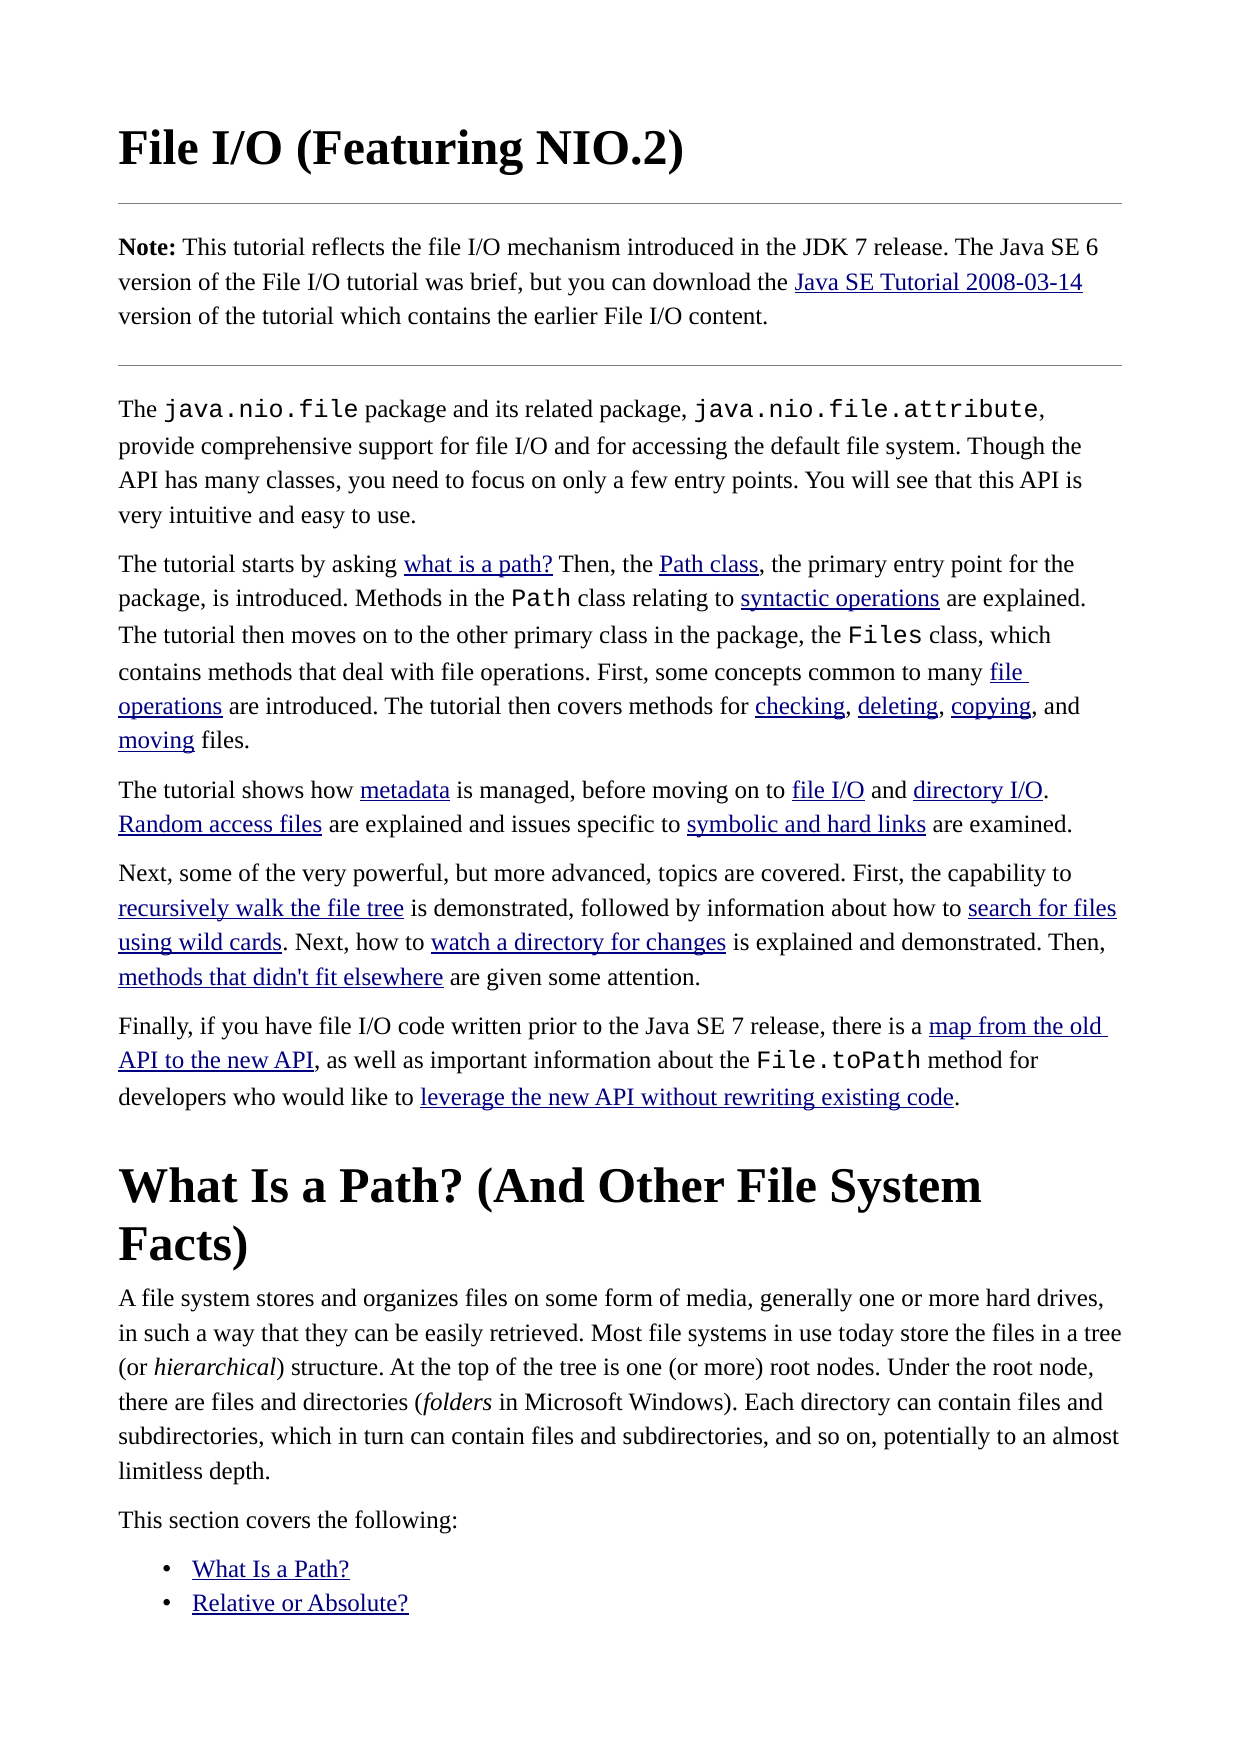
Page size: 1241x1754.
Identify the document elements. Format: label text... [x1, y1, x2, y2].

text This section covers the following: [118, 1505, 1122, 1533]
text The tutorial shows how metadata is managed, before moving on to file I/O and directory I/O. Random access files are explained and issues specific to symbolic and hard links are examined. [118, 775, 1122, 838]
list What Is a Path? [162, 1554, 1122, 1583]
text Finally, if you have file I/O code written prior to the Java SE 7 release, there is a map from the old API to the new API, as well as important information about the File.toPath method for developers who would like to leverage the new API without rewriting existing code. [118, 1011, 1122, 1111]
list Relative or Absolute? [162, 1588, 1122, 1617]
text Note: This tutorial reflects the file I/O mechanism introduced in the JDK 7 release. The Java SE 6 version of the File I/O tutorial was brief, but you can download the Java SE Tutorial 2008-03-14 version of the tutorial which contains the earlier File I/O content. [118, 232, 1122, 330]
text Next, some of the very powerful, but more advanced, topics are covered. First, the capability to recursively walk the file tree is demonstrated, followed by information about how to search for files using wild cards. Next, how to watch a directory for changes is explained and demonstrated. Then, methods that didn't fit elsewhere are given some attention. [118, 858, 1122, 990]
text The tutorial starts by asking what is a path? Then, the Path class, the primary entry point for the package, is introduced. Methods in the Path class relating to syntactic operations are explained. The tutorial then moves on to the other primary class in the package, the Files class, which contains methods that deal with file operations. First, some concepts common to many file operations are introduced. The tutorial then covers methods for checking, deleting, copying, and moving files. [118, 549, 1122, 754]
text The java.nio.file package and its related package, java.nio.file.attribute, provide comprehensive support for file I/O and for accessing the default file system. Though the API has many classes, you need to focus on only a few entry points. You will see that this API is very intuitive and easy to use. [118, 394, 1122, 529]
text A file system stores and organizes files on some form of media, generally one or more hard drives, in such a way that they can be easily retrieved. Most file systems in use today store the files in a tree (or hierarchical) structure. At the top of the tree is one (or more) root nodes. Under the root node, there are files and directories (folders in Microsoft Windows). Each directory can contain files and subdirectories, which in turn can contain files and subdirectories, and so on, potentially to an almost limitless depth. [118, 1283, 1122, 1484]
subtitle File I/O (Featuring NIO.2) [118, 118, 1122, 176]
subtitle What Is a Path? (And Other File System Facts) [118, 1156, 1122, 1271]
